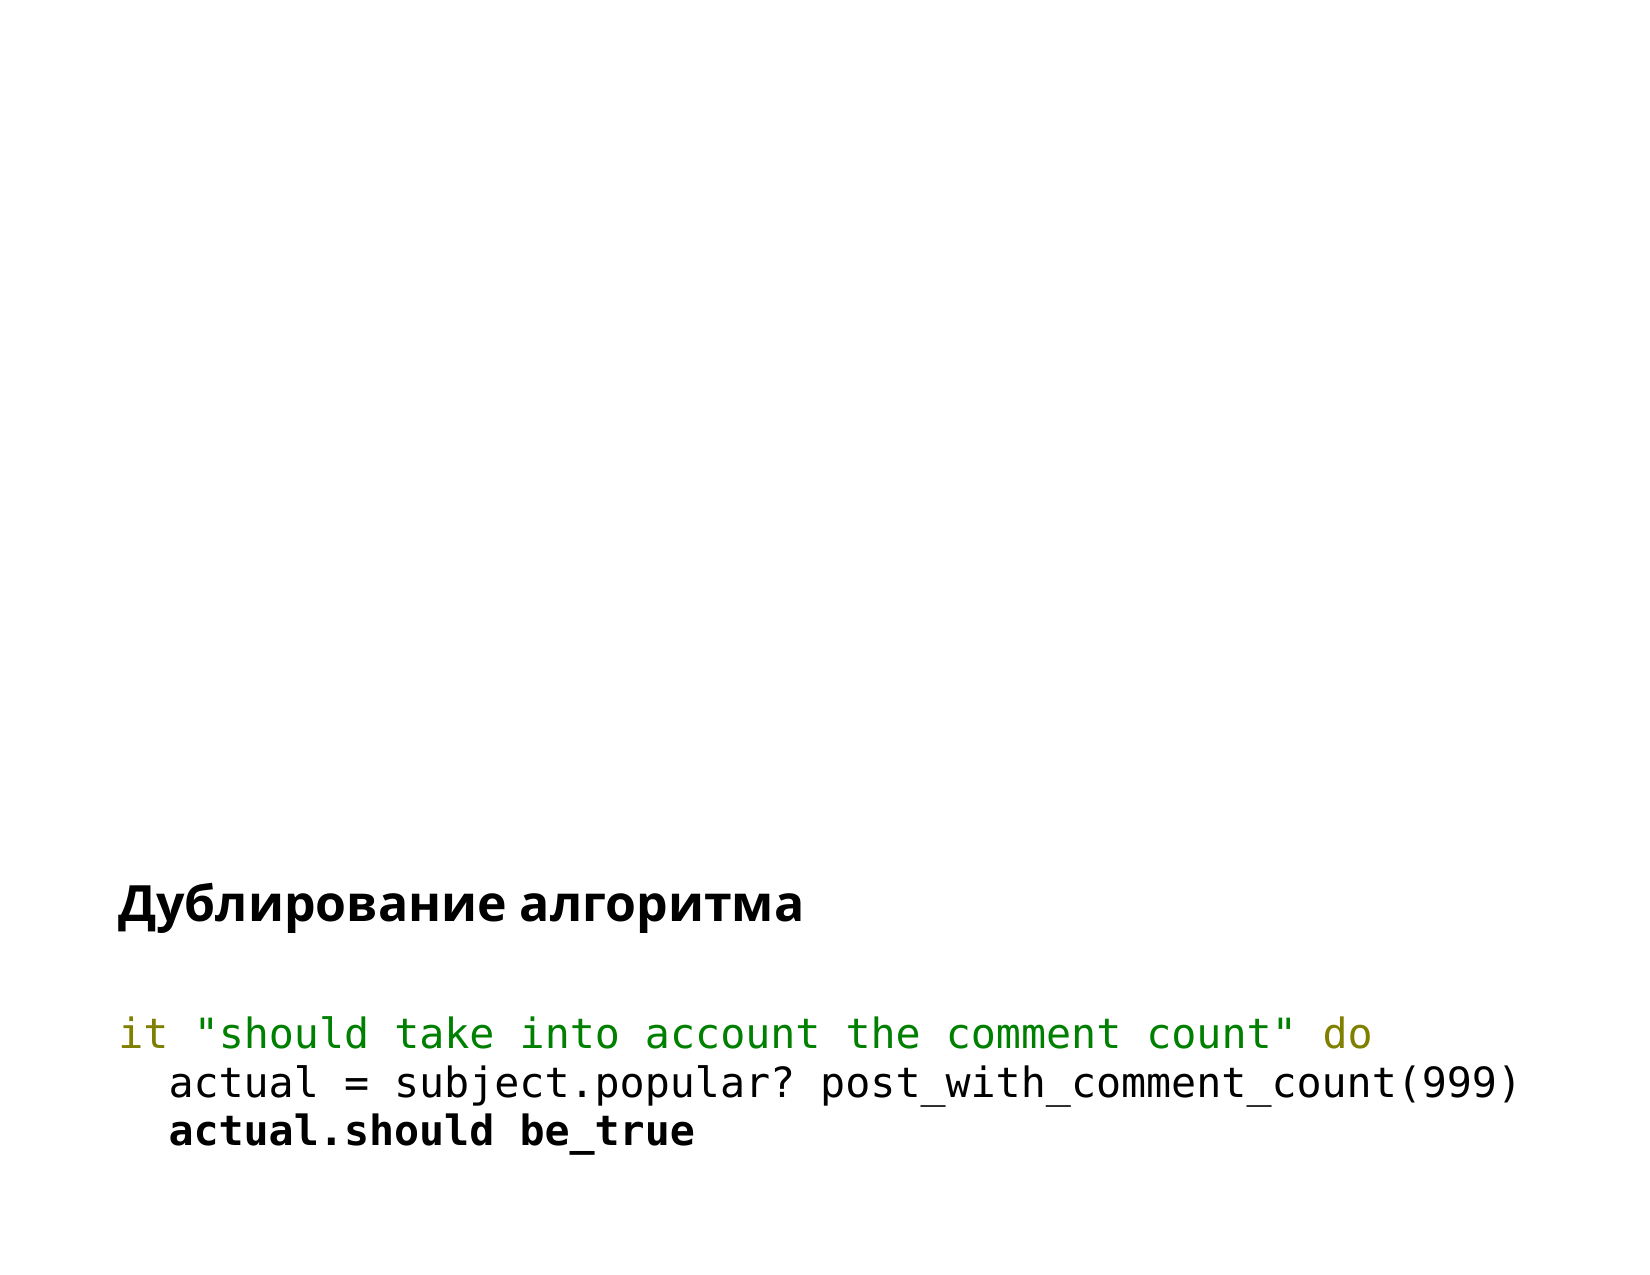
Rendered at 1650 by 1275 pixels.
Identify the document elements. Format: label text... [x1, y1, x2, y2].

subtitle Дублирование алгоритма [118, 868, 1532, 936]
text actual = subject.popular? post_with_comment_count(999) [118, 1058, 1532, 1107]
text actual.should be_true [118, 1107, 1532, 1155]
text it "should take into account the comment count" do [118, 1010, 1532, 1058]
